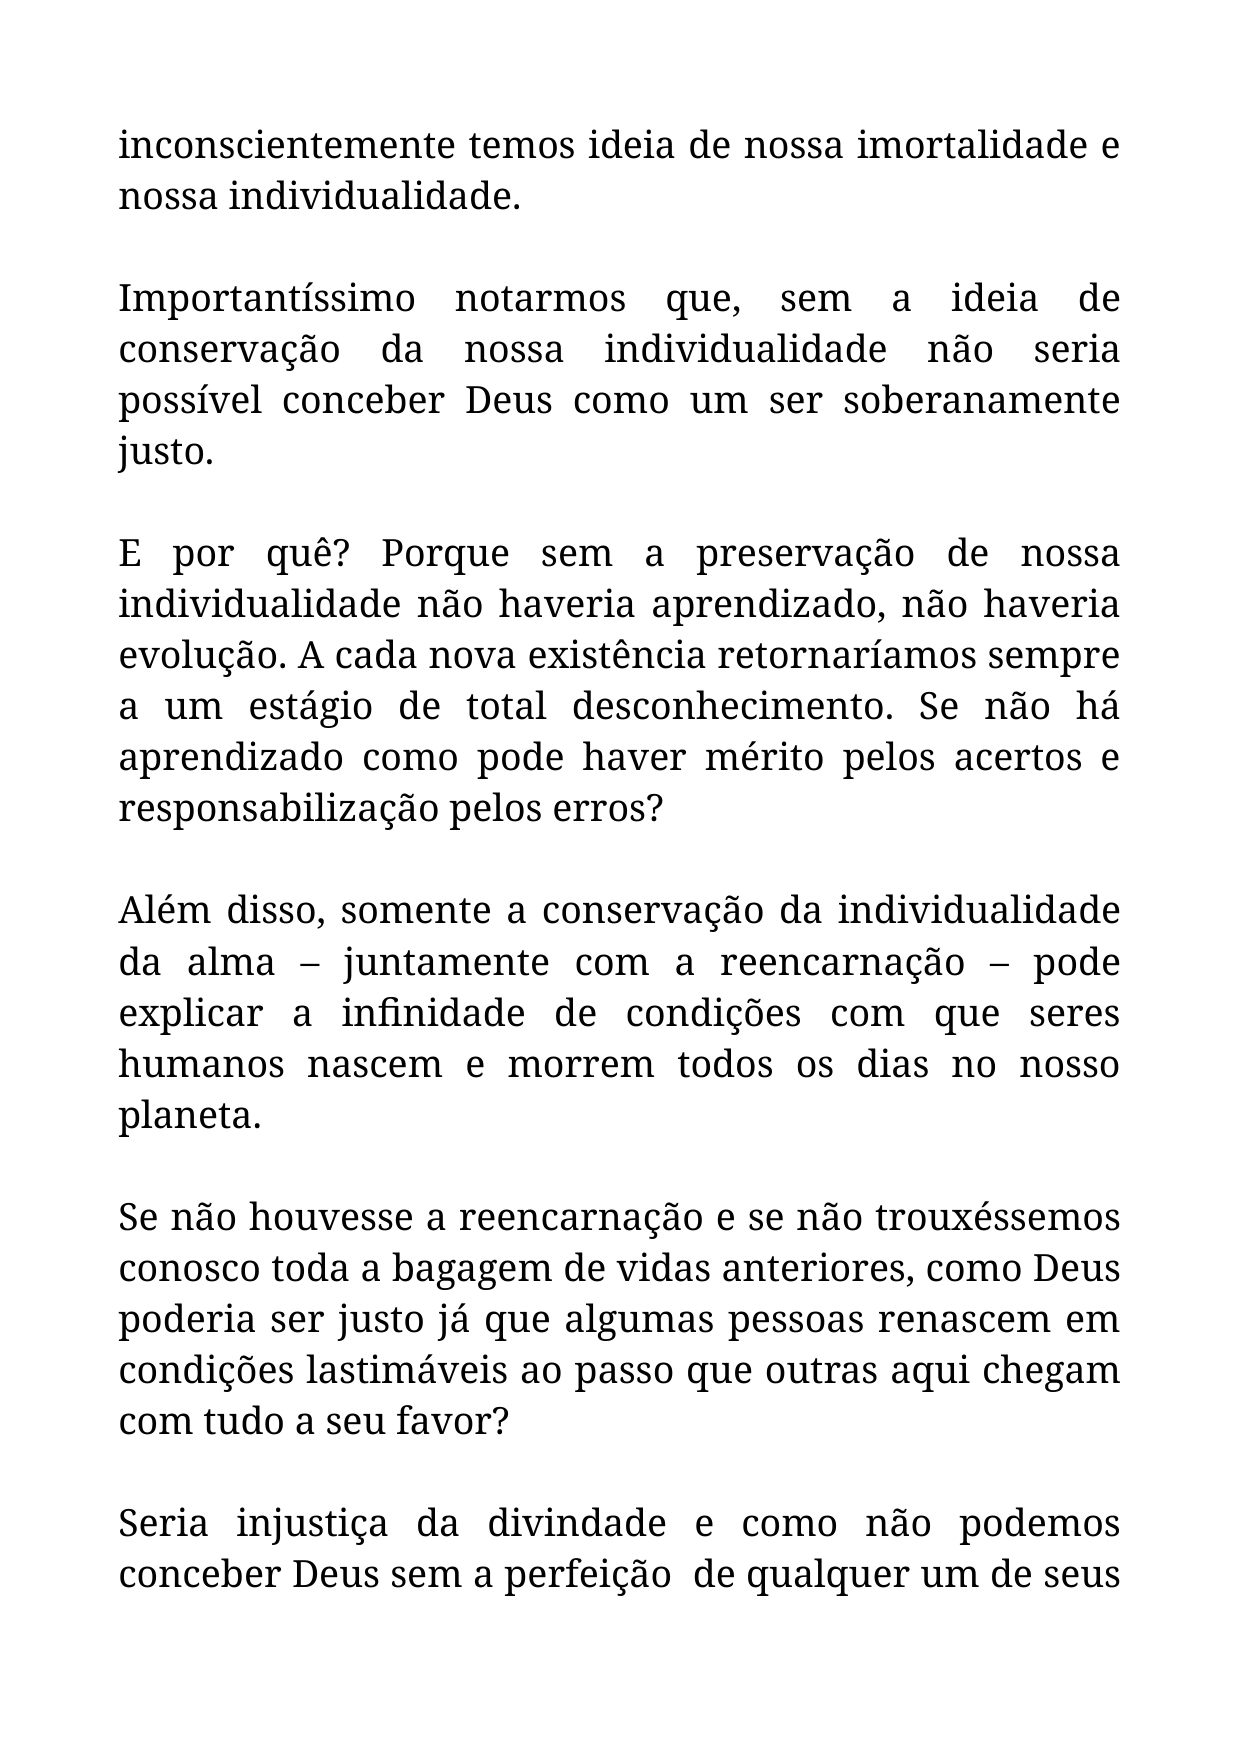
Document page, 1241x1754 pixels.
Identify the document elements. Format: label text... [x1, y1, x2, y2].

text E por quê? Porque sem a preservação de nossa individualidade não haveria aprendizado, não haveria evolução. A cada nova existência retornaríamos sempre a um estágio de total desconhecimento. Se não há aprendizado como pode haver mérito pelos acertos e responsabilização pelos erros? [118, 526, 1122, 833]
text Importantíssimo notarmos que, sem a ideia de conservação da nossa individualidade não seria possível conceber Deus como um ser soberanamente justo. [118, 271, 1122, 475]
text Se não houvesse a reencarnação e se não trouxéssemos conosco toda a bagagem de vidas anteriores, como Deus poderia ser justo já que algumas pessoas renascem em condições lastimáveis ao passo que outras aqui chegam com tudo a seu favor? [118, 1190, 1122, 1445]
text inconscientemente temos ideia de nossa imortalidade e nossa individualidade. [118, 118, 1122, 220]
text Seria injustiça da divindade e como não podemos conceber Deus sem a perfeição de qualquer um de seus [118, 1496, 1122, 1598]
text Além disso, somente a conservação da individualidade da alma – juntamente com a reencarnação – pode explicar a infinidade de condições com que seres humanos nascem e morrem todos os dias no nosso planeta. [118, 884, 1122, 1139]
